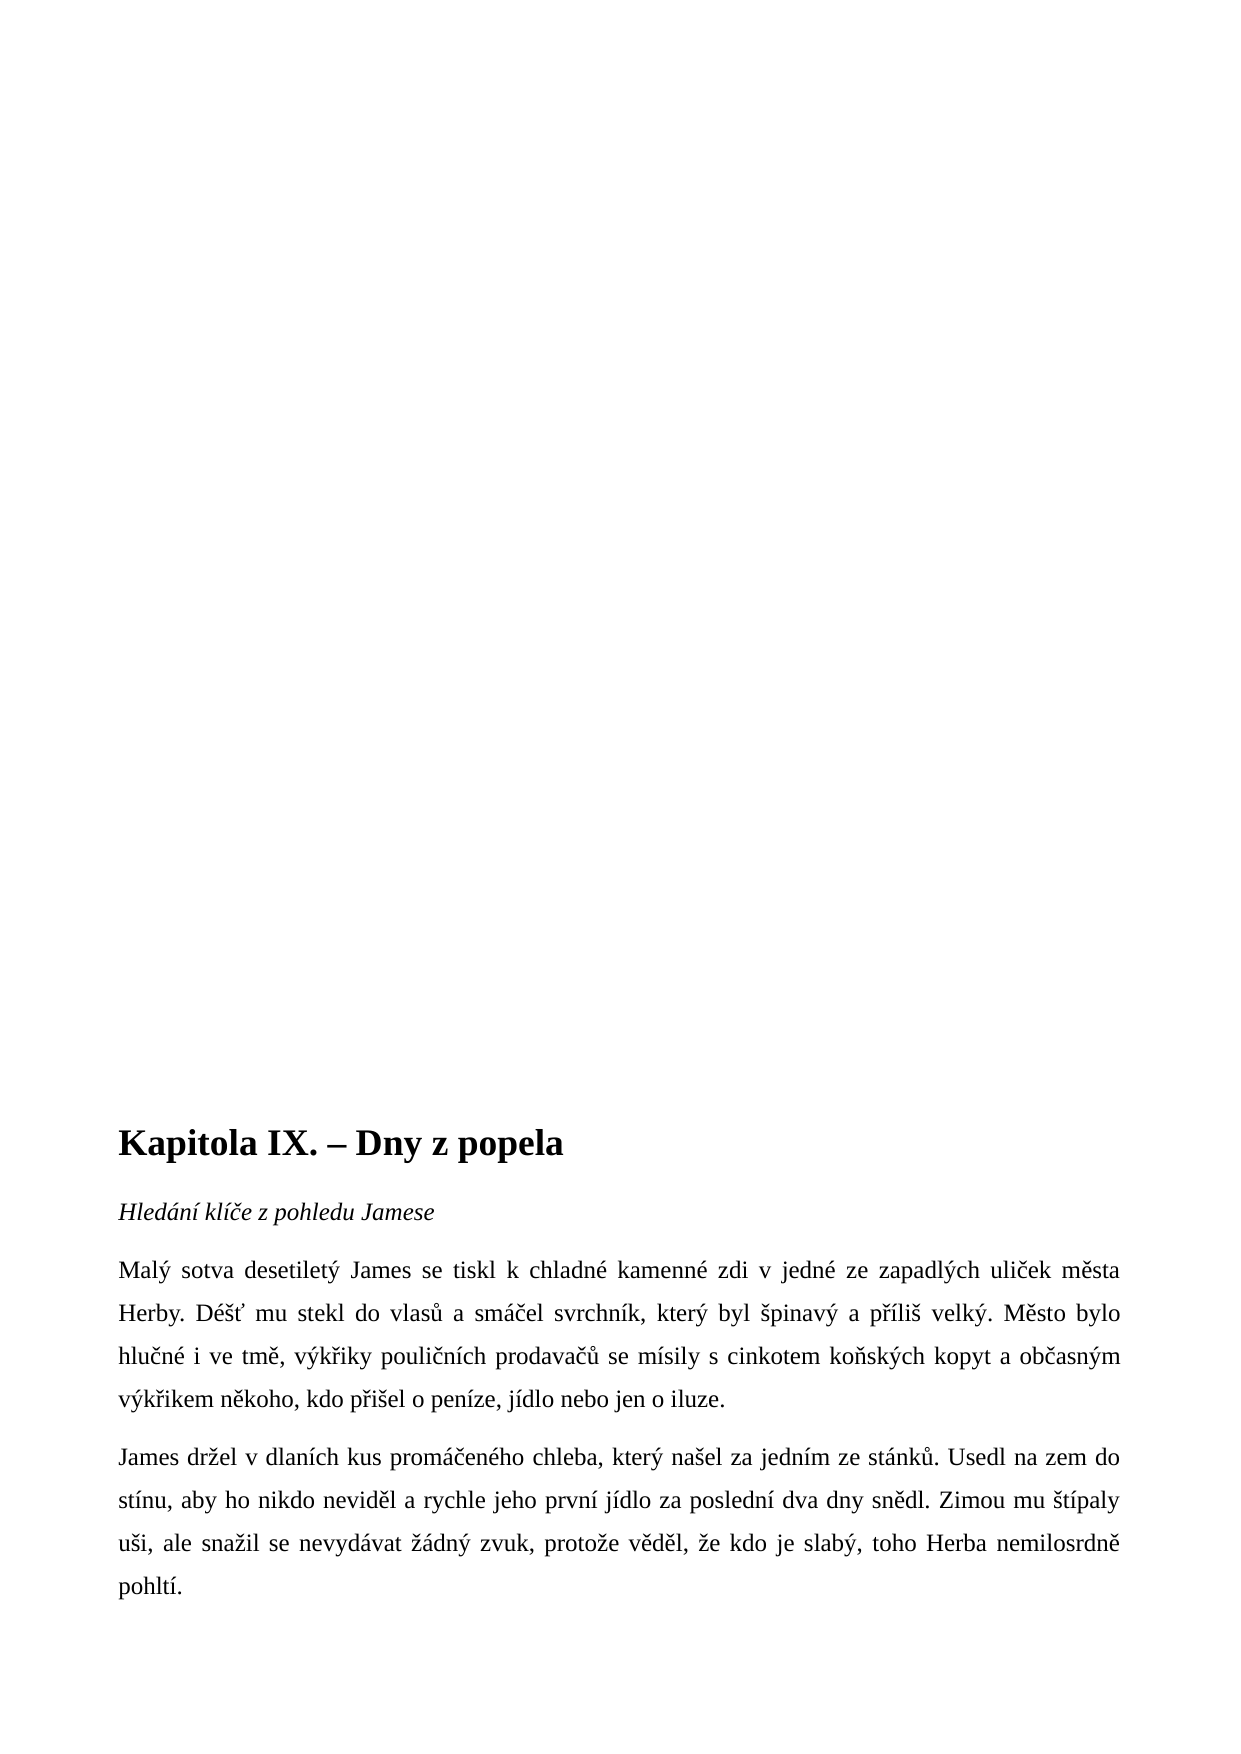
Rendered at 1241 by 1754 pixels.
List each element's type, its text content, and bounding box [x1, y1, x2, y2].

subtitle Kapitola IX. – Dny z popela [118, 1120, 1122, 1163]
text Hledání klíče z pohledu Jamese [118, 1197, 1122, 1226]
text James držel v dlaních kus promáčeného chleba, který našel za jedním ze stánků. Usedl na zem do stínu, aby ho nikdo neviděl a rychle jeho první jídlo za poslední dva dny snědl. Zimou mu štípaly uši, ale snažil se nevydávat žádný zvuk, protože věděl, že kdo je slabý, toho Herba nemilosrdně pohltí. [118, 1442, 1122, 1600]
text Malý sotva desetiletý James se tiskl k chladné kamenné zdi v jedné ze zapadlých uliček města Herby. Déšť mu stekl do vlasů a smáčel svrchník, který byl špinavý a příliš velký. Město bylo hlučné i ve tmě, výkřiky pouličních prodavačů se mísily s cinkotem koňských kopyt a občasným výkřikem někoho, kdo přišel o peníze, jídlo nebo jen o iluze. [118, 1255, 1122, 1413]
